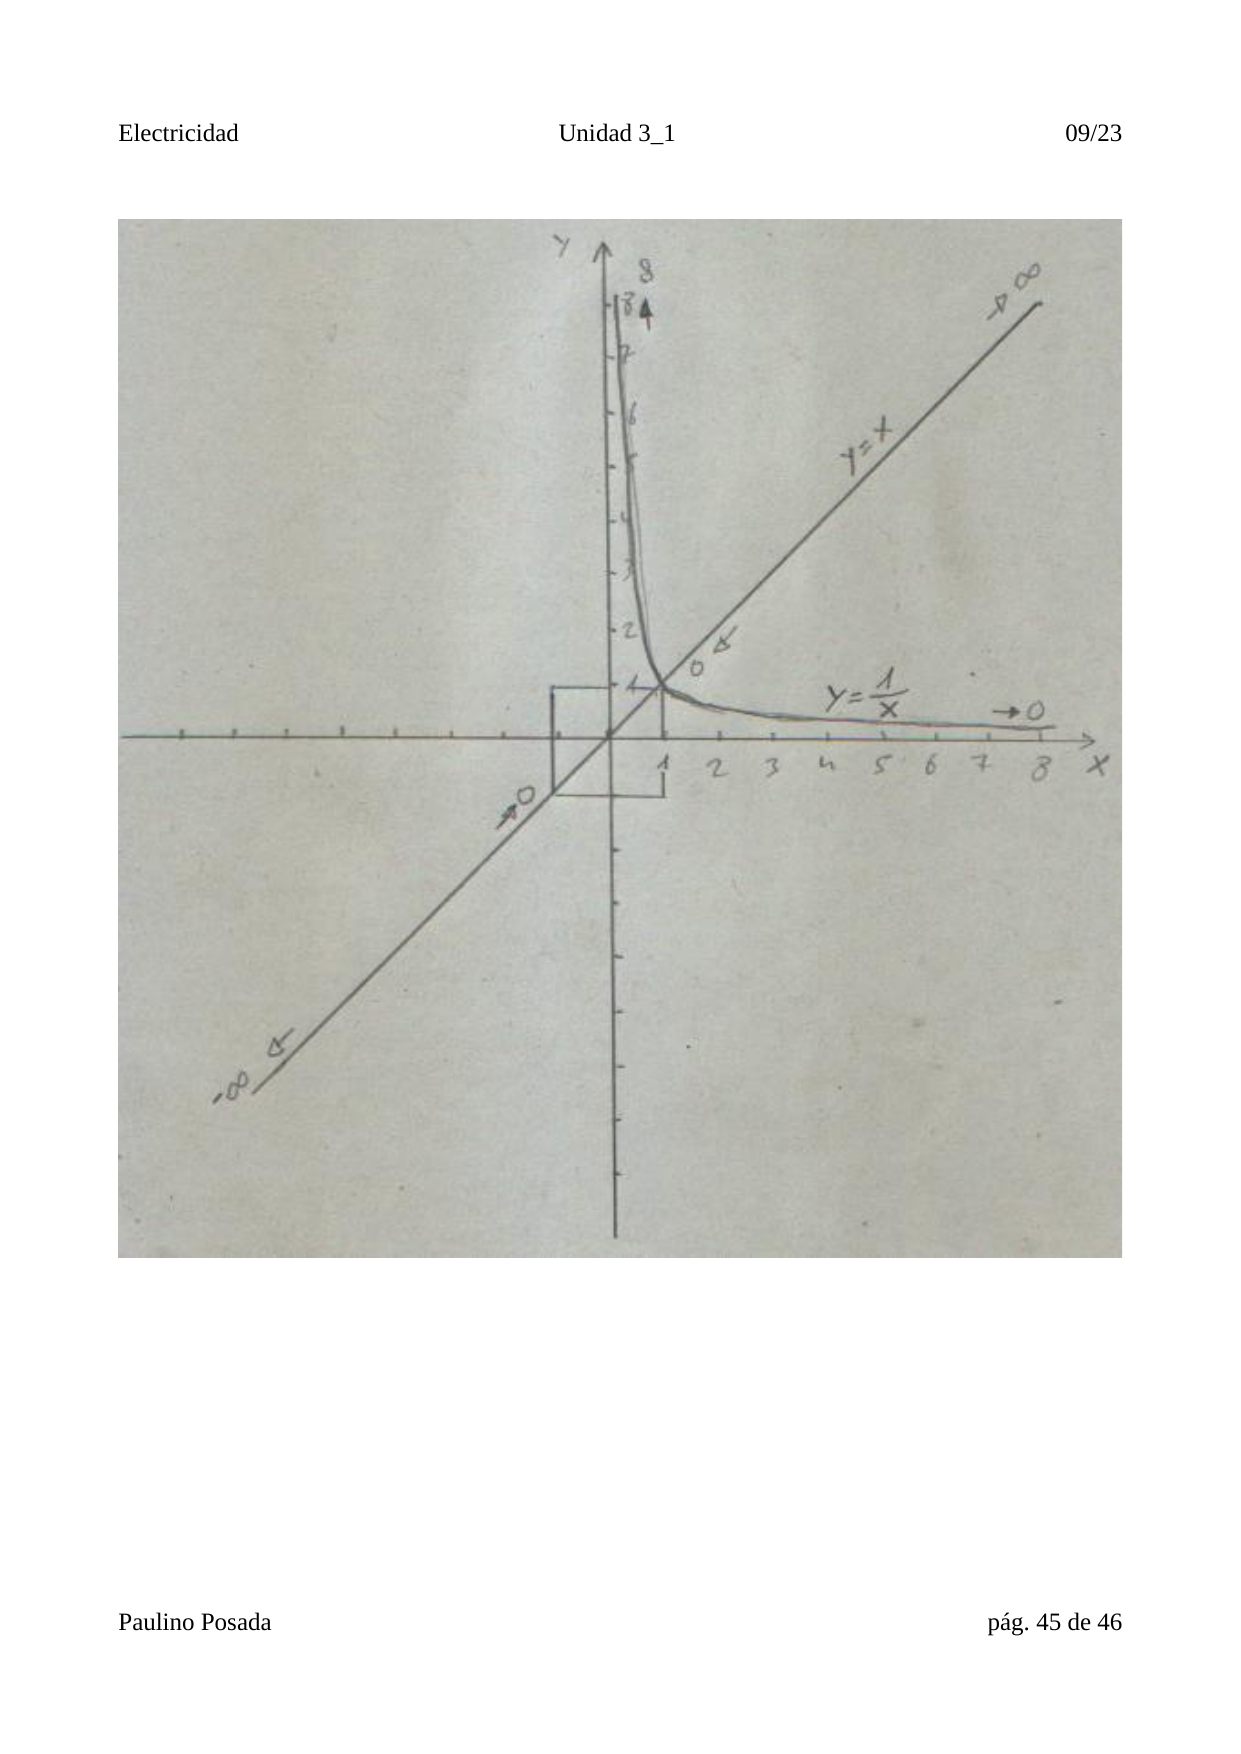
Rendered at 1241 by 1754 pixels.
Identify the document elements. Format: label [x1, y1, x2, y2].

picture [118, 219, 1123, 1258]
